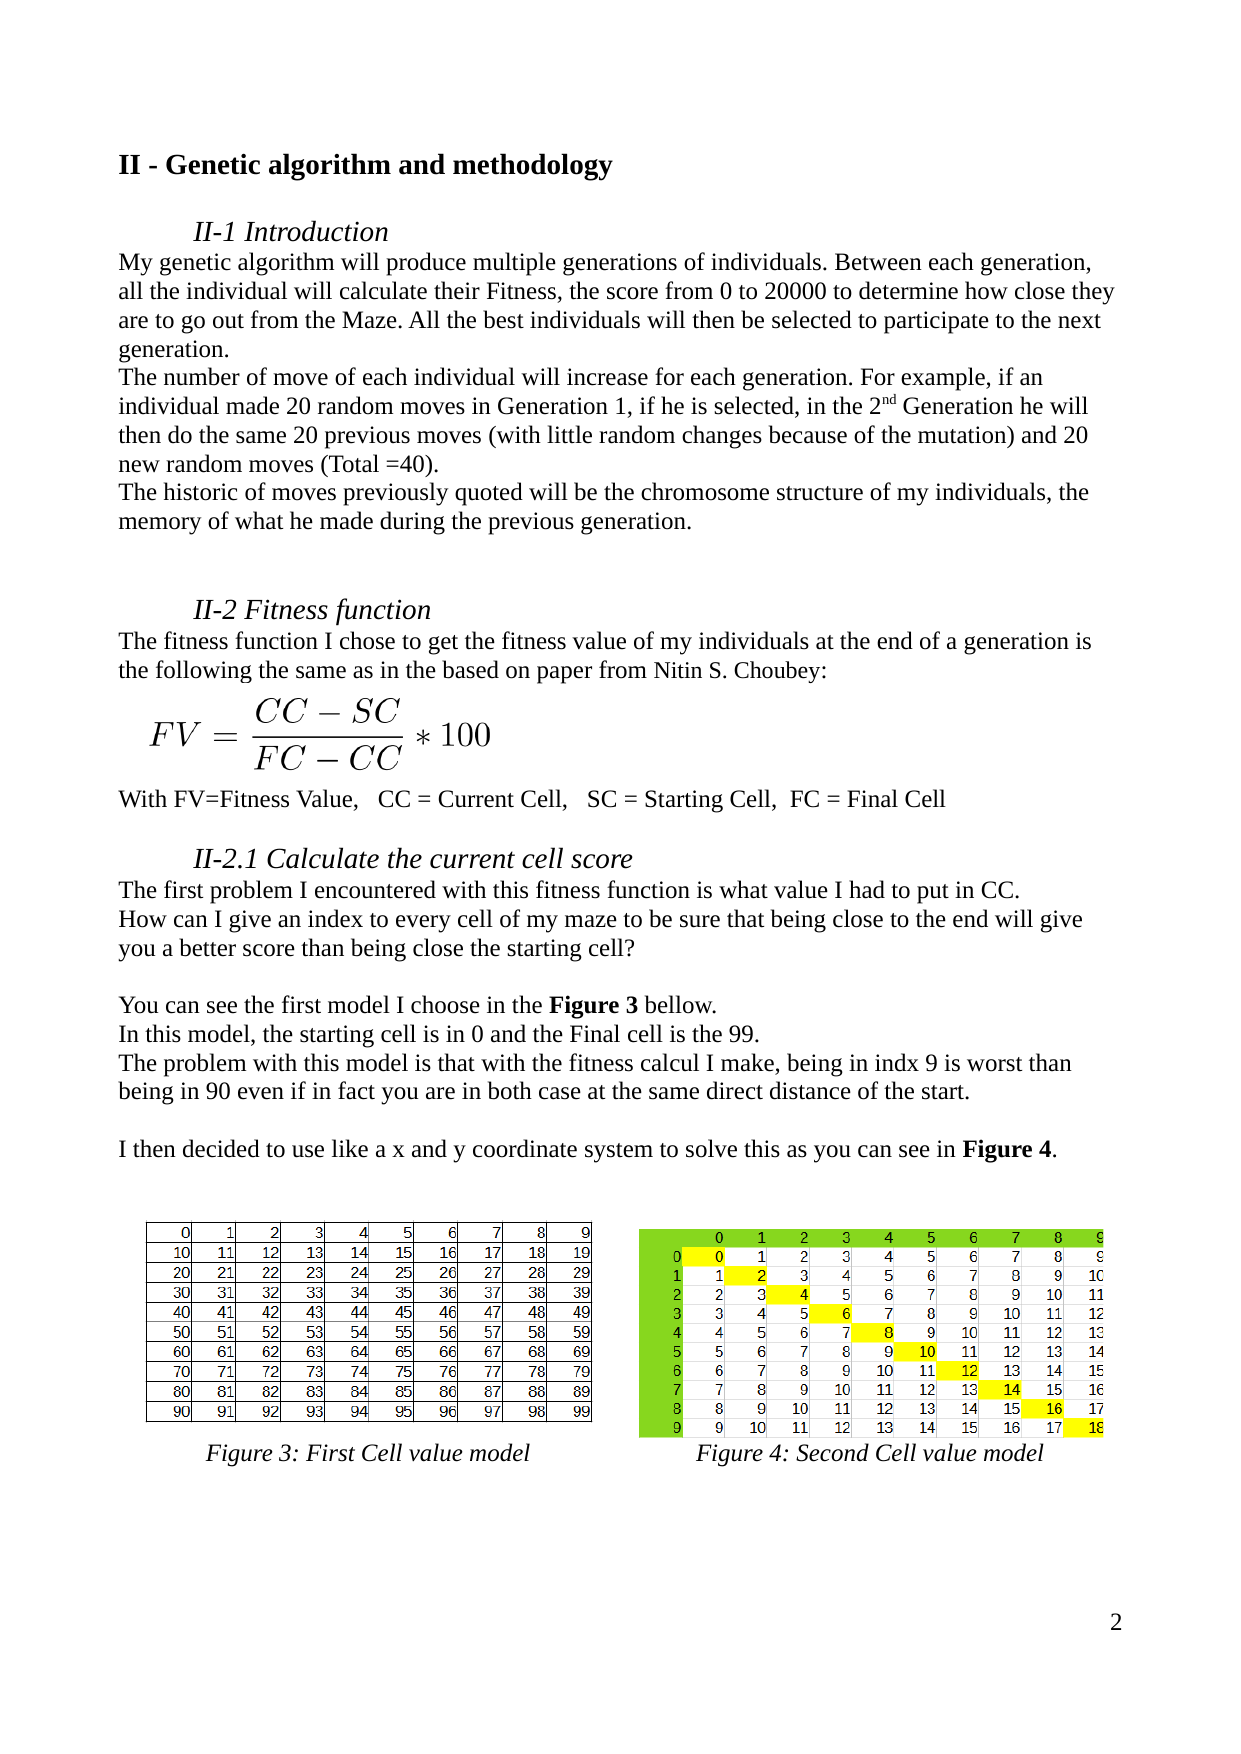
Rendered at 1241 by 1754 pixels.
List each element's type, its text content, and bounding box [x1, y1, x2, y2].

text The fitness function I chose to get the fitness value of my individuals at the end of a generation is the following the same as in the based on paper from Nitin S. Choubey: [118, 626, 1122, 683]
text You can see the first model I choose in the Figure 3 bellow. [118, 990, 1122, 1019]
table_header [118, 1191, 620, 1438]
text II - Genetic algorithm and methodology [118, 147, 1122, 180]
text II-2.1 Calculate the current cell score [118, 842, 1122, 875]
table_cell Figure 3: First Cell value model [118, 1438, 620, 1466]
text II-1 Introduction [118, 214, 1122, 247]
text The number of move of each individual will increase for each generation. For example, if an individual made 20 random moves in Generation 1, if he is selected, in the 2nd Generation he will then do the same 20 previous moves (with little random changes because of the mutation) and 20 new random moves (Total =40). [118, 362, 1122, 477]
picture [118, 683, 513, 784]
picture [144, 1220, 594, 1423]
text The first problem I encountered with this fitness function is what value I had to put in CC. [118, 875, 1122, 904]
text My genetic algorithm will produce multiple generations of individuals. Between each generation, all the individual will calculate their Fitness, the score from 0 to 20000 to determine how close they are to go out from the Maze. All the best individuals will then be selected to participate to the next generation. [118, 247, 1122, 362]
text With FV=Fitness Value, CC = Current Cell, SC = Starting Cell, FC = Final Cell [118, 683, 1122, 813]
text How can I give an index to every cell of my maze to be sure that being close to the end will give you a better score than being close the starting cell? [118, 904, 1122, 961]
table_header [620, 1191, 1122, 1438]
text The problem with this model is that with the fitness calcul I make, being in indx 9 is worst than being in 90 even if in fact you are in both case at the same direct distance of the start. [118, 1048, 1122, 1105]
text The historic of moves previously quoted will be the chromosome structure of my individuals, the memory of what he made during the previous generation. [118, 477, 1122, 535]
text II-2 Fitness function [118, 592, 1122, 626]
text In this model, the starting cell is in 0 and the Final cell is the 99. [118, 1019, 1122, 1048]
text I then decided to use like a x and y coordinate system to solve this as you can see in Figure 4. [118, 1134, 1122, 1163]
table_cell Figure 4: Second Cell value model [620, 1438, 1122, 1466]
picture [638, 1229, 1104, 1438]
